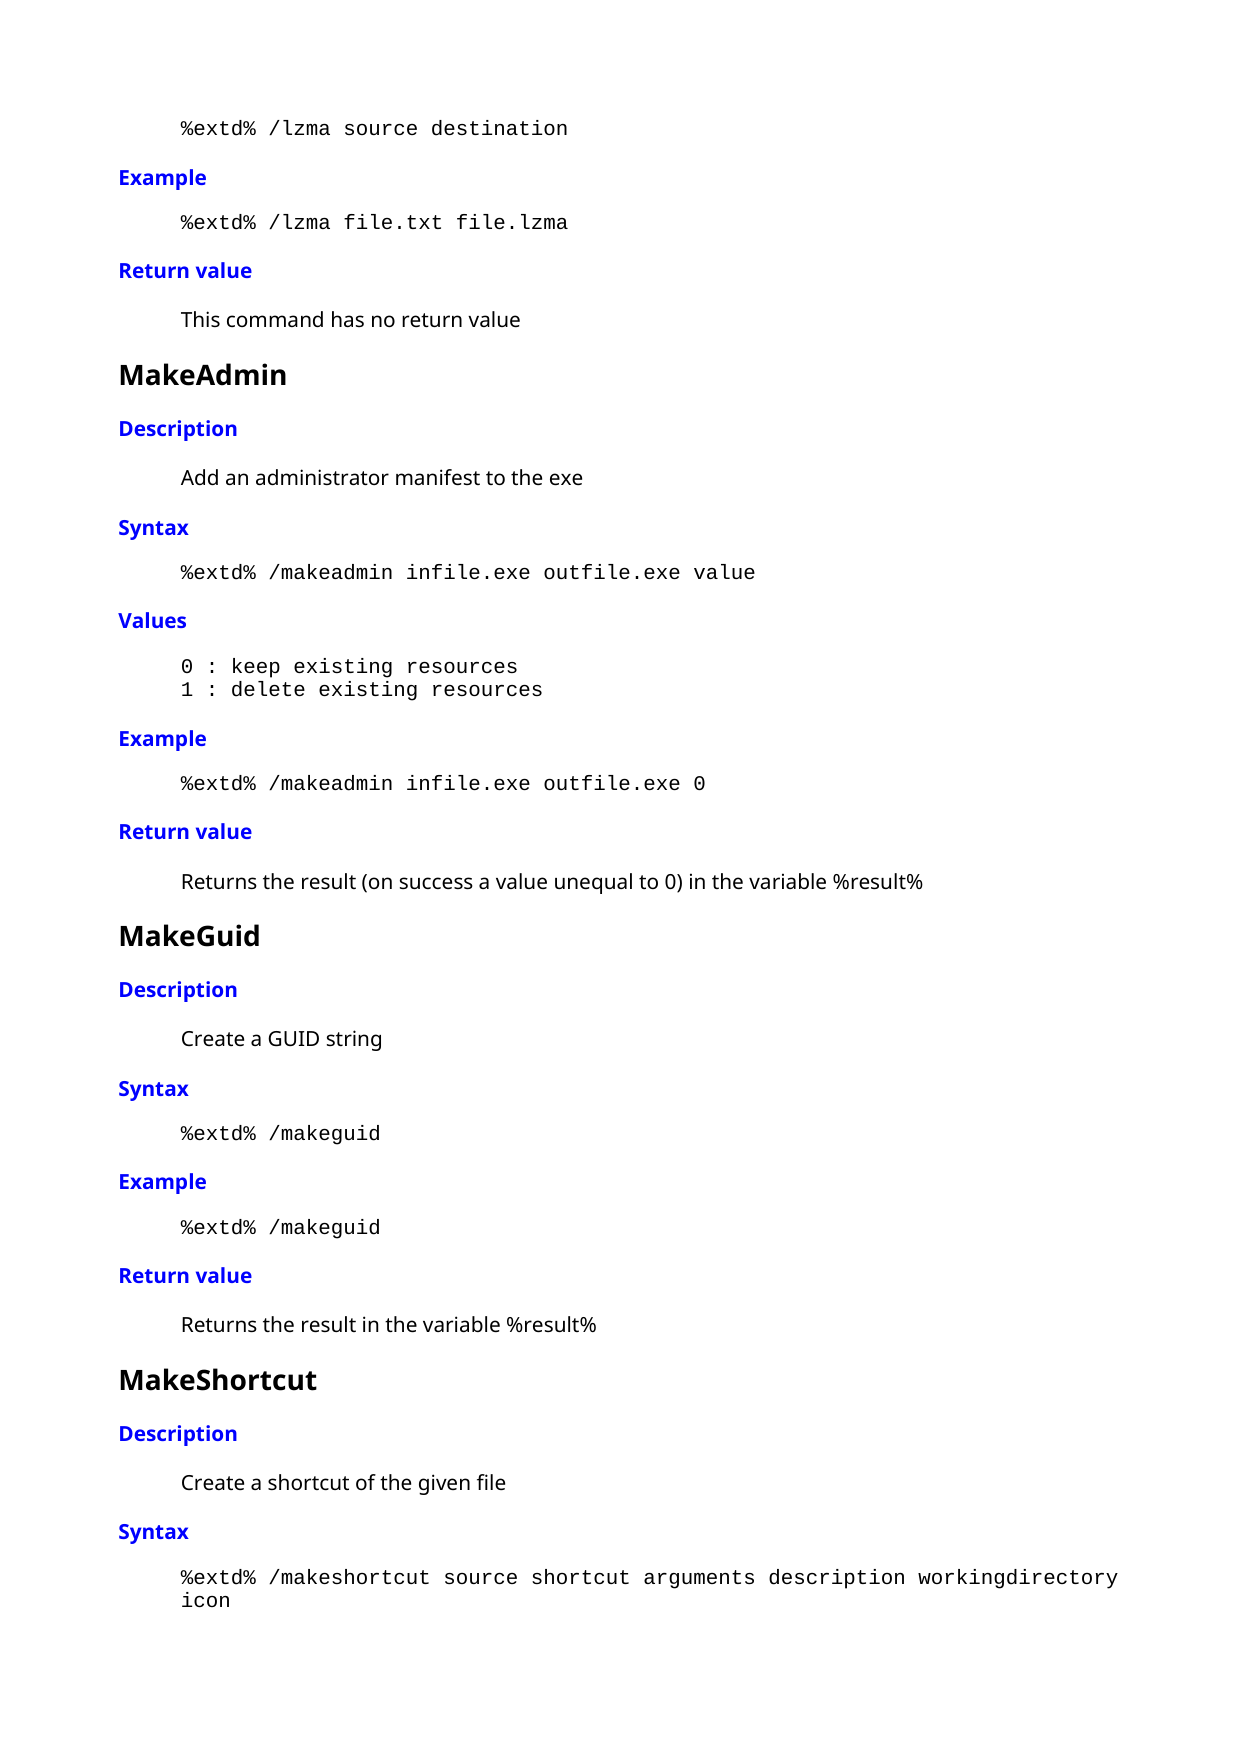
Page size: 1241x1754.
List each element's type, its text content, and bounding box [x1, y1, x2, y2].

text MakeAdmin [118, 355, 1122, 393]
text Values [118, 606, 1122, 635]
text MakeShortcut [118, 1360, 1122, 1398]
text Return value [118, 1261, 1122, 1290]
text Return value [118, 256, 1122, 285]
text Syntax [118, 1517, 1122, 1546]
text Description [118, 1419, 1122, 1447]
text %extd% /lzma source destination [181, 118, 1122, 142]
text Returns the result in the variable %result% [181, 1311, 1122, 1339]
text Return value [118, 817, 1122, 846]
text Syntax [118, 513, 1122, 541]
text Add an administrator manifest to the exe [181, 463, 1122, 492]
text Syntax [118, 1074, 1122, 1102]
text %extd% /makeguid [181, 1217, 1122, 1240]
text Example [118, 1167, 1122, 1196]
text Returns the result (on success a value unequal to 0) in the variable %result% [181, 867, 1122, 895]
text Description [118, 975, 1122, 1004]
text Example [118, 163, 1122, 191]
text Example [118, 724, 1122, 752]
text Create a GUID string [181, 1024, 1122, 1053]
text %extd% /makeshortcut source shortcut arguments description workingdirectory icon [181, 1567, 1122, 1614]
text %extd% /makeguid [181, 1123, 1122, 1147]
text Description [118, 414, 1122, 442]
text This command has no return value [181, 306, 1122, 334]
text %extd% /lzma file.txt file.lzma [181, 212, 1122, 236]
text Create a shortcut of the given file [181, 1468, 1122, 1497]
text %extd% /makeadmin infile.exe outfile.exe value [181, 562, 1122, 586]
text %extd% /makeadmin infile.exe outfile.exe 0 [181, 773, 1122, 797]
text MakeGuid [118, 916, 1122, 954]
text 0 : keep existing resources 1 : delete existing resources [181, 656, 1122, 703]
